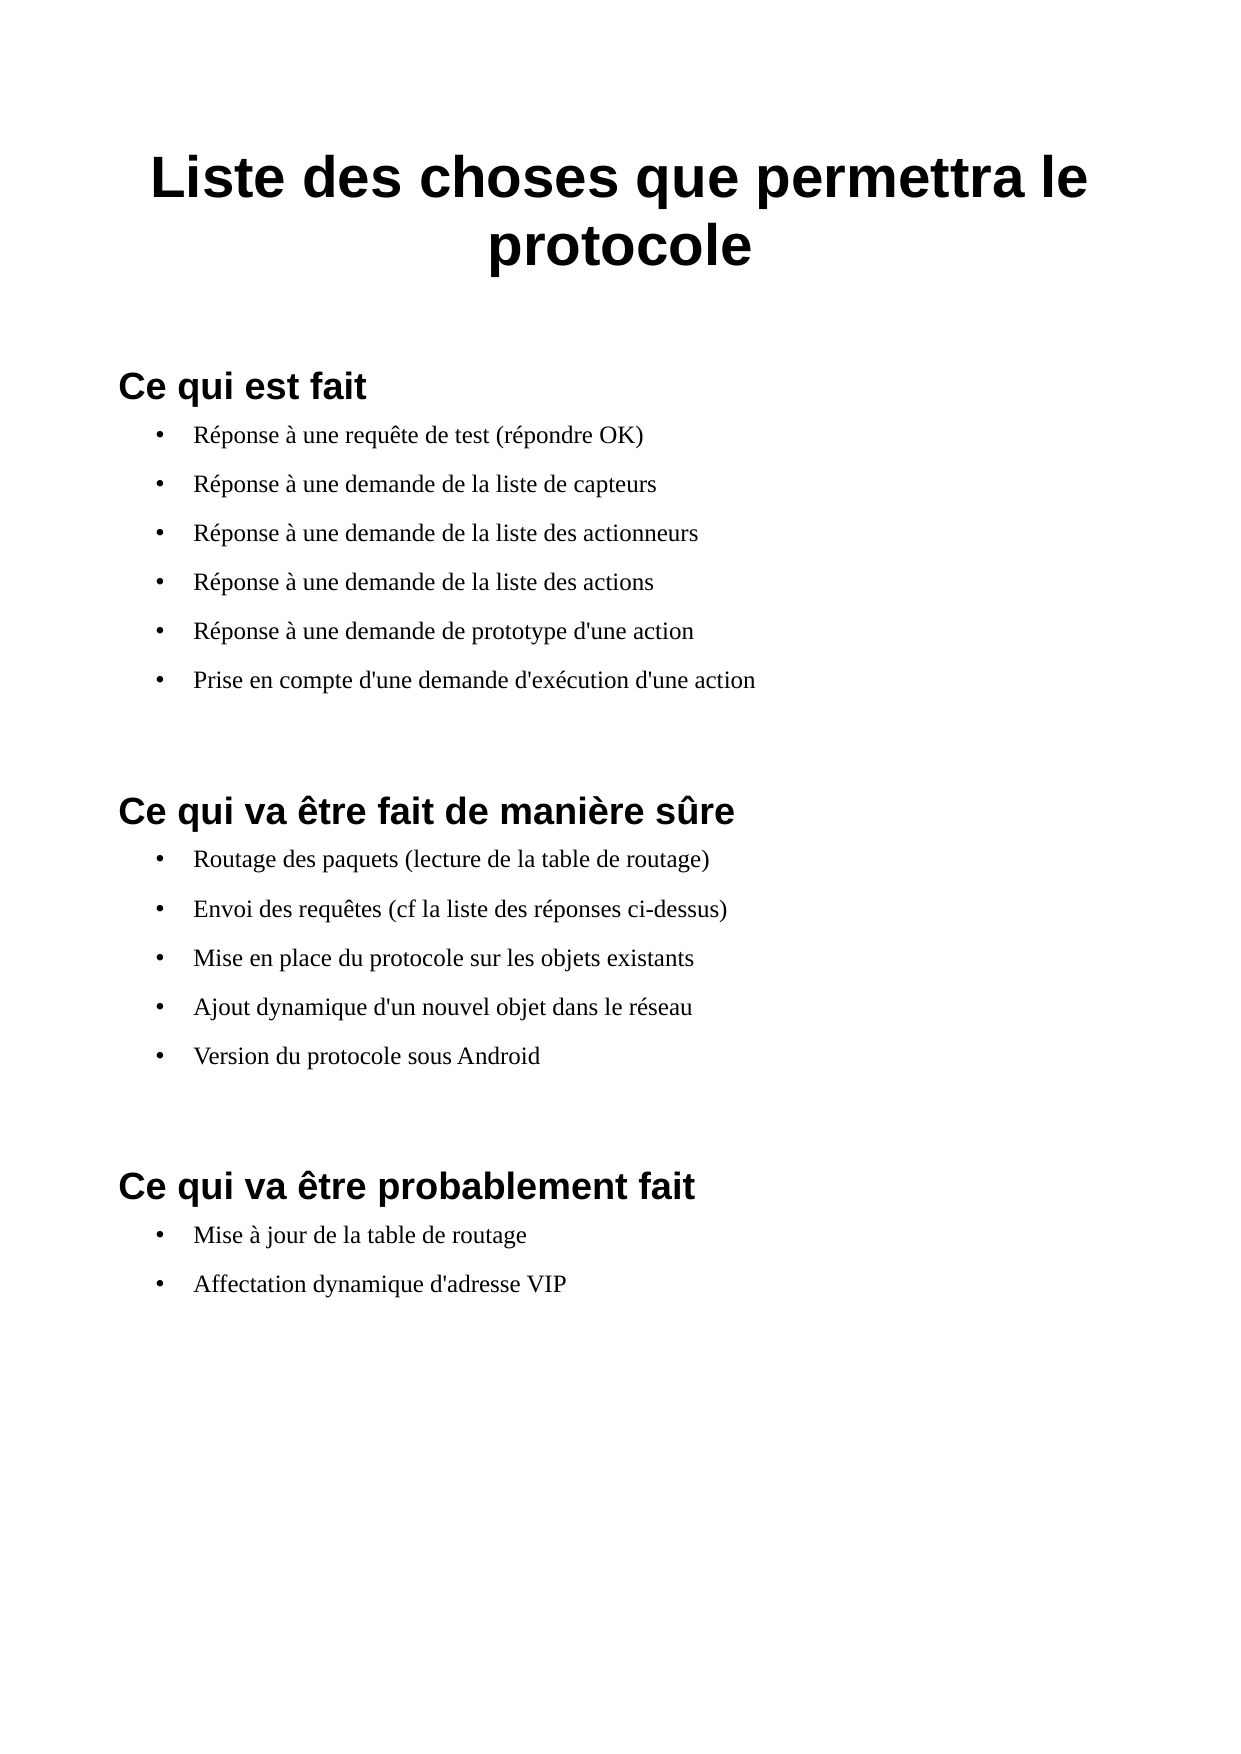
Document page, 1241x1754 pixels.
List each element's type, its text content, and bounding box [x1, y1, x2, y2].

list Réponse à une requête de test (répondre OK) [156, 420, 1122, 449]
list Envoi des requêtes (cf la liste des réponses ci-dessus) [156, 894, 1122, 922]
list Réponse à une demande de la liste des actions [156, 567, 1122, 596]
list Version du protocole sous Android [156, 1041, 1122, 1069]
list Routage des paquets (lecture de la table de routage) [156, 844, 1122, 873]
list Réponse à une demande de prototype d'une action [156, 616, 1122, 645]
list Ajout dynamique d'un nouvel objet dans le réseau [156, 992, 1122, 1021]
list Mise à jour de la table de routage [156, 1220, 1122, 1249]
list Mise en place du protocole sur les objets existants [156, 943, 1122, 971]
title Liste des choses que permettra le protocole [118, 143, 1122, 277]
list Réponse à une demande de la liste des actionneurs [156, 518, 1122, 547]
subtitle Ce qui est fait [118, 364, 1122, 407]
subtitle Ce qui va être fait de manière sûre [118, 788, 1122, 832]
list Affectation dynamique d'adresse VIP [156, 1269, 1122, 1298]
list Réponse à une demande de la liste de capteurs [156, 469, 1122, 498]
subtitle Ce qui va être probablement fait [118, 1164, 1122, 1208]
list Prise en compte d'une demande d'exécution d'une action [156, 665, 1122, 694]
